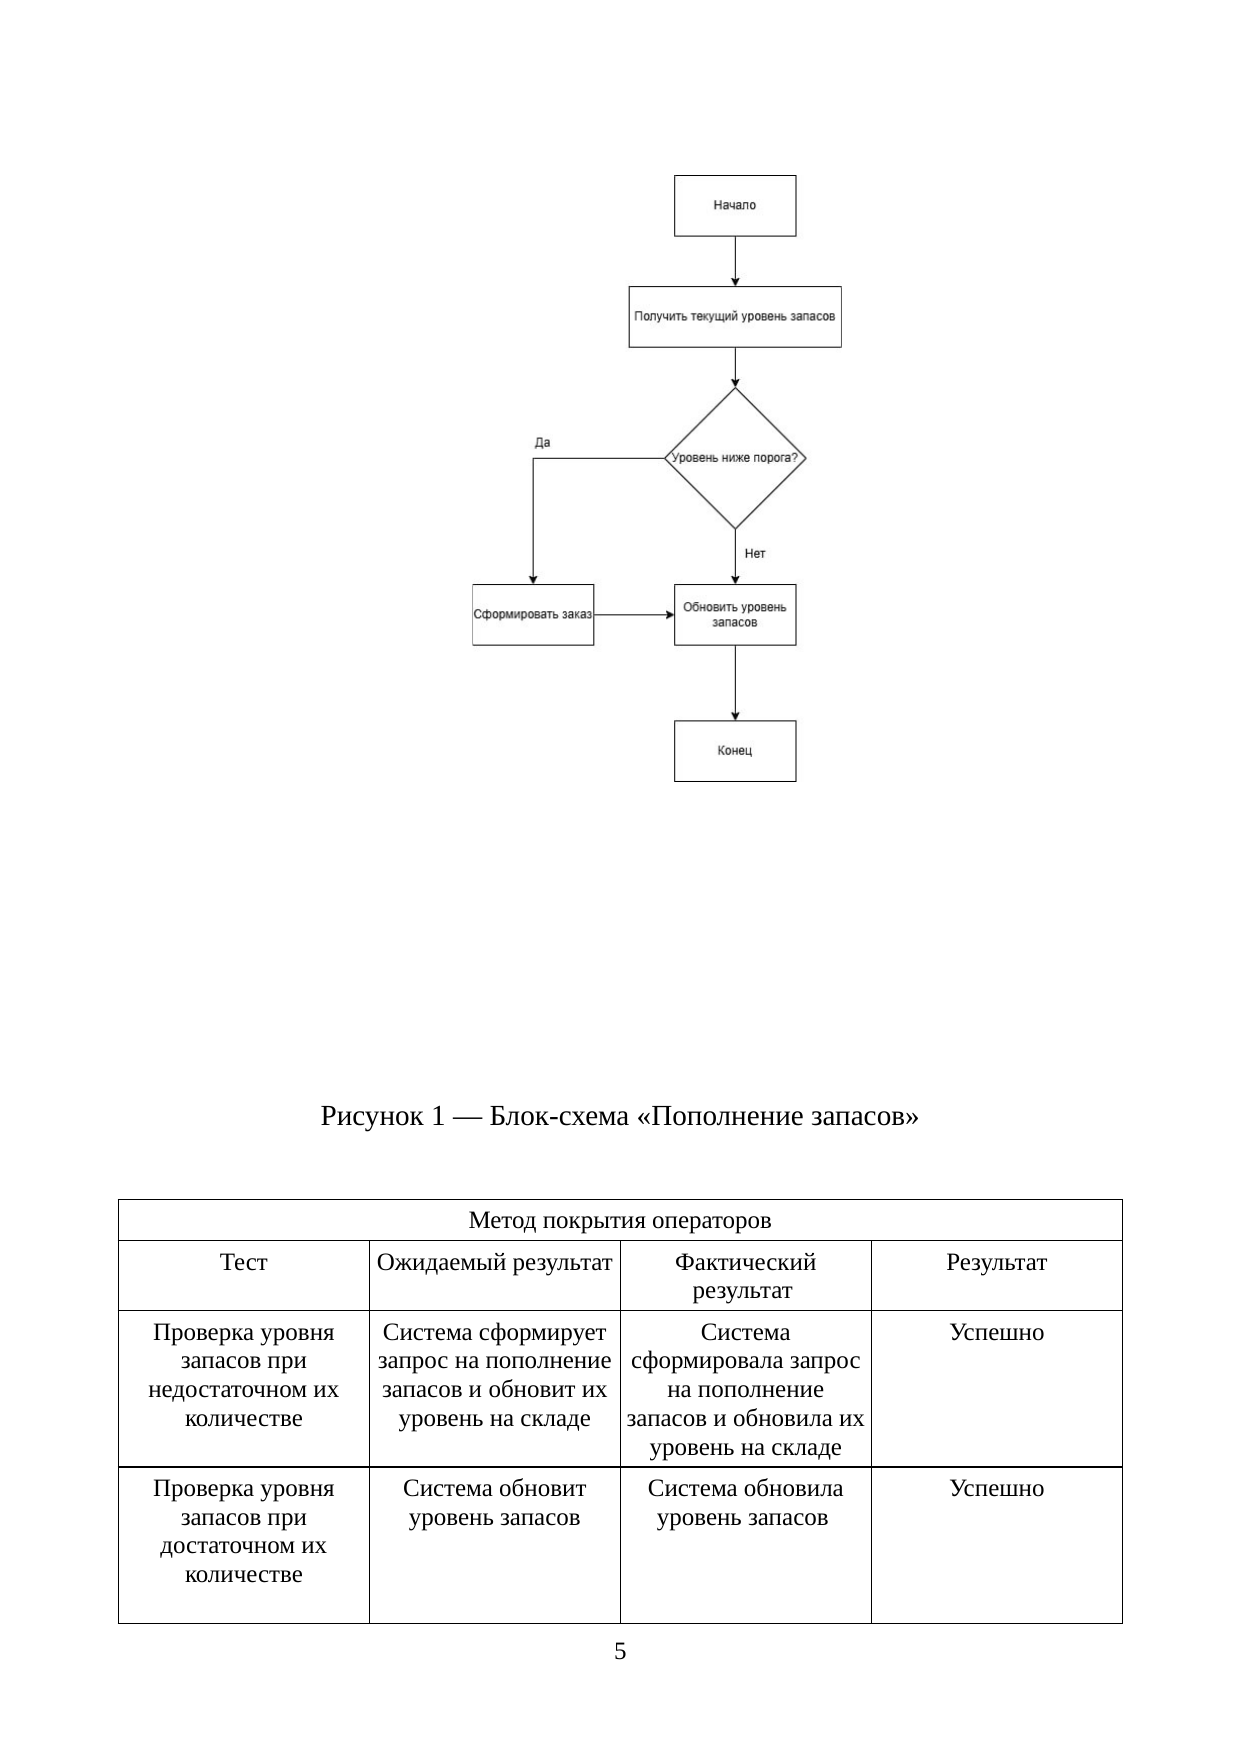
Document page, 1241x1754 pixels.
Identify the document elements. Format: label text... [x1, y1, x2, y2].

table_cell Результат [872, 1241, 1122, 1310]
table_cell Фактический результат [621, 1241, 871, 1310]
table_cell Успешно [872, 1311, 1122, 1466]
table_cell Система обновит уровень запасов [370, 1468, 620, 1623]
table_cell Ожидаемый результат [370, 1241, 620, 1310]
text Рисунок 1 — Блок-схема «Пополнение запасов» [118, 1098, 1122, 1132]
table_cell Система сформирует запрос на пополнение запасов и обновит их уровень на складе [370, 1311, 620, 1466]
table_header Метод покрытия операторов [119, 1200, 1122, 1240]
table_cell Система сформировала запрос на пополнение запасов и обновила их уровень на складе [621, 1311, 871, 1466]
table_cell Тест [119, 1241, 369, 1310]
table_cell Проверка уровня запасов при достаточном их количестве [119, 1468, 369, 1623]
table_cell Успешно [872, 1468, 1122, 1623]
table_cell Система обновила уровень запасов [621, 1468, 871, 1623]
table_cell Проверка уровня запасов при недостаточном их количестве [119, 1311, 369, 1466]
